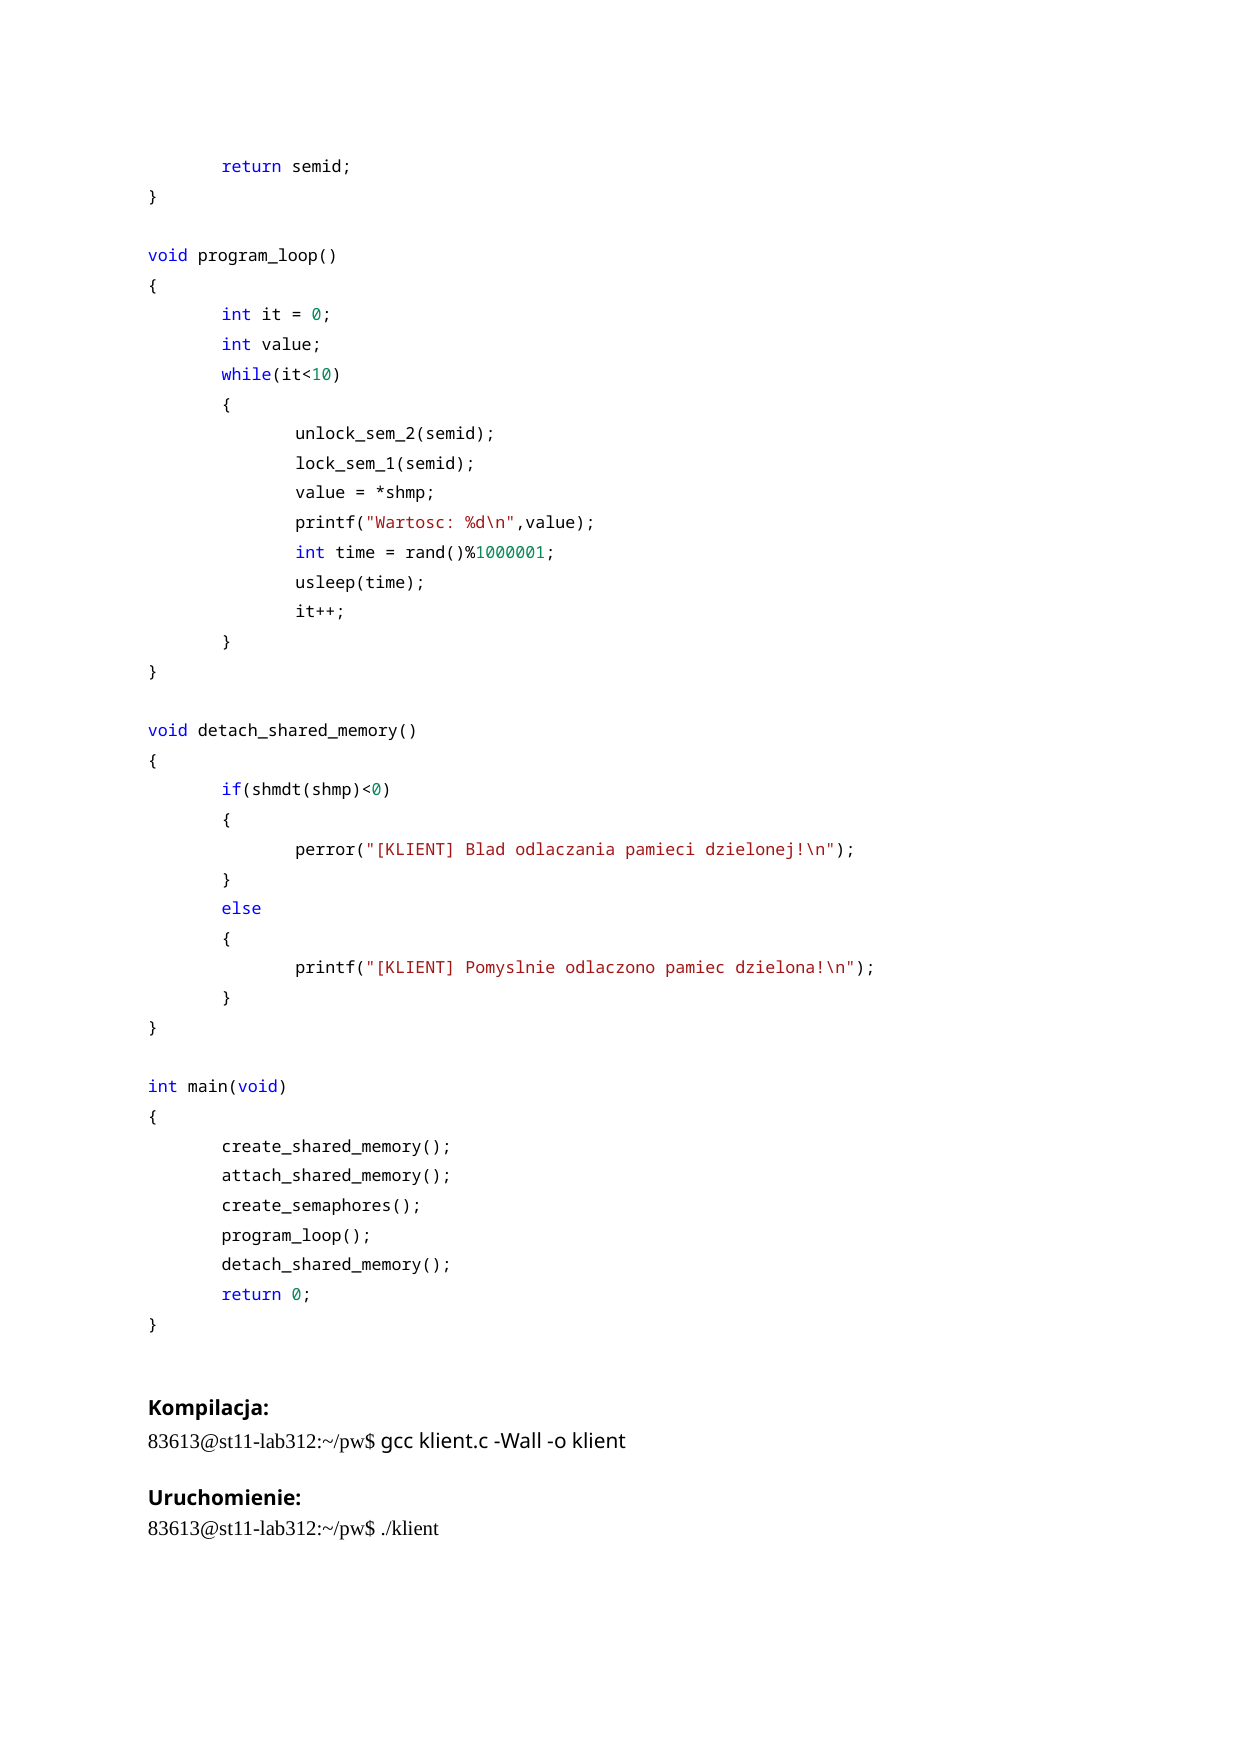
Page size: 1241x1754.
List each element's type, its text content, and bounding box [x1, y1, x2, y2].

text 83613@st11-lab312:~/pw$ gcc klient.c -Wall -o klient [148, 1426, 1093, 1454]
text lock_sem_1(semid); [148, 444, 1093, 474]
text void program_loop() [148, 237, 1093, 266]
text unlock_sem_2(semid); [148, 415, 1093, 444]
text } [148, 979, 1093, 1008]
text int time = rand()%1000001; [148, 533, 1093, 563]
text } [148, 1305, 1093, 1335]
text usleep(time); [148, 563, 1093, 593]
text perror("[KLIENT] Blad odlaczania pamieci dzielonej!\n"); [148, 830, 1093, 860]
text return 0; [148, 1276, 1093, 1305]
text 83613@st11-lab312:~/pw$ ./klient [148, 1515, 1093, 1540]
text detach_shared_memory(); [148, 1246, 1093, 1276]
text create_shared_memory(); [148, 1127, 1093, 1157]
text if(shmdt(shmp)<0) [148, 771, 1093, 801]
text { [148, 919, 1093, 949]
text } [148, 860, 1093, 890]
text program_loop(); [148, 1216, 1093, 1246]
text } [148, 652, 1093, 682]
text return semid; [148, 148, 1093, 177]
text { [148, 1098, 1093, 1127]
text { [148, 741, 1093, 771]
text it++; [148, 593, 1093, 623]
text printf("[KLIENT] Pomyslnie odlaczono pamiec dzielona!\n"); [148, 949, 1093, 979]
text { [148, 266, 1093, 296]
text { [148, 385, 1093, 415]
text int value; [148, 326, 1093, 355]
text int main(void) [148, 1068, 1093, 1098]
text while(it<10) [148, 355, 1093, 385]
text { [148, 801, 1093, 830]
text } [148, 177, 1093, 207]
text } [148, 1008, 1093, 1038]
text } [148, 623, 1093, 652]
text void detach_shared_memory() [148, 712, 1093, 741]
text printf("Wartosc: %d\n",value); [148, 504, 1093, 533]
text Uruchomienie: [148, 1483, 1093, 1511]
text Kompilacja: [148, 1393, 1093, 1422]
text value = *shmp; [148, 474, 1093, 504]
text attach_shared_memory(); [148, 1157, 1093, 1187]
text create_semaphores(); [148, 1187, 1093, 1216]
text else [148, 890, 1093, 919]
text int it = 0; [148, 296, 1093, 326]
